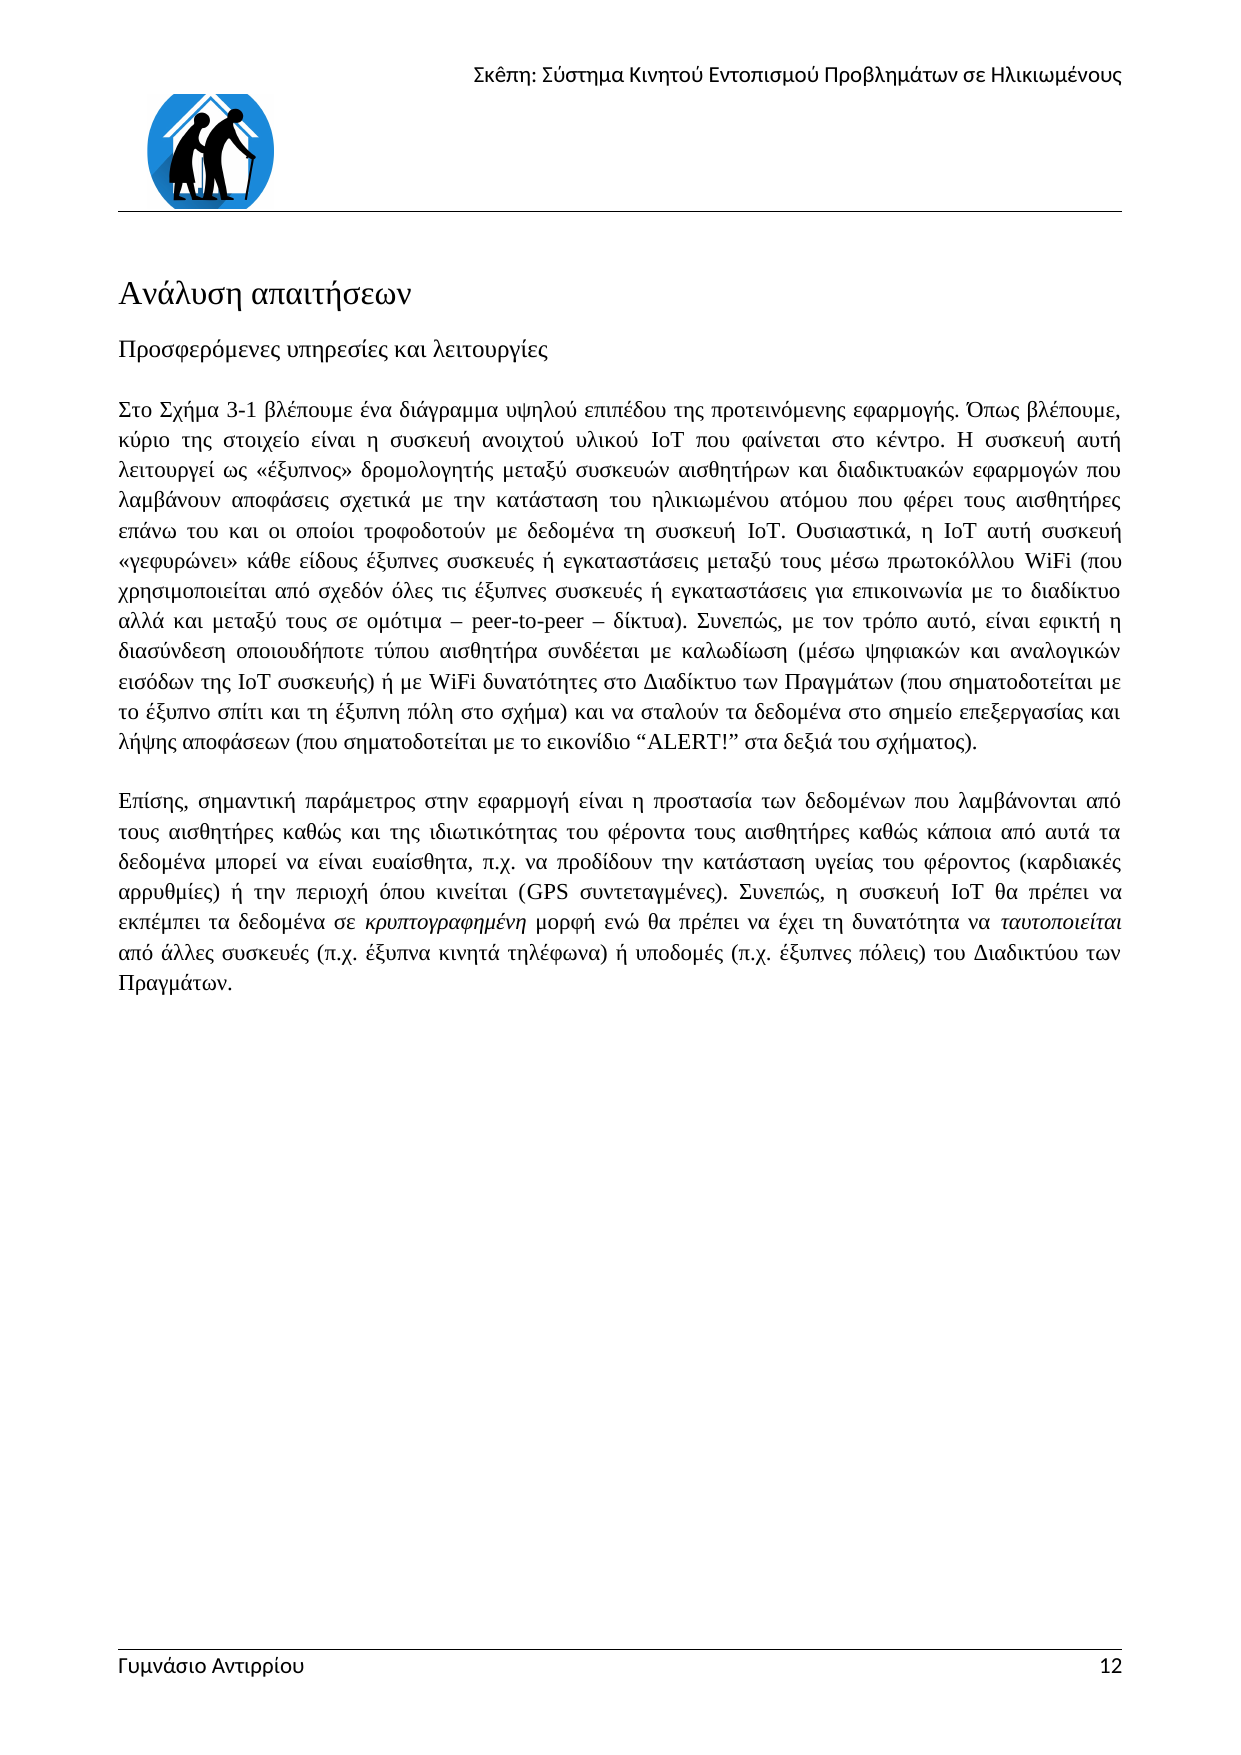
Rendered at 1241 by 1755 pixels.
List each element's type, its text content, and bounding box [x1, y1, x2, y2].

text Επίσης, σημαντική παράμετρος στην εφαρμογή είναι η προστασία των δεδομένων που λαμβάνονται από τους αισθητήρες καθώς και της ιδιωτικότητας του φέροντα τους αισθητήρες καθώς κάποια από αυτά τα δεδομένα μπορεί να είναι ευαίσθητα, π.χ. να προδίδουν την κατάσταση υγείας του φέροντος (καρδιακές αρρυθμίες) ή την περιοχή όπου κινείται (GPS συντεταγμένες). Συνεπώς, η συσκευή IoT θα πρέπει να εκπέμπει τα δεδομένα σε κρυπτογραφημένη μορφή ενώ θα πρέπει να έχει τη δυνατότητα να ταυτοποιείται από άλλες συσκευές (π.χ. έξυπνα κινητά τηλέφωνα) ή υποδομές (π.χ. έξυπνες πόλεις) του Διαδικτύου των Πραγμάτων. [118, 788, 1122, 995]
text Στο Σχήμα 3-1 βλέπουμε ένα διάγραμμα υψηλού επιπέδου της προτεινόμενης εφαρμογής. Όπως βλέπουμε, κύριο της στοιχείο είναι η συσκευή ανοιχτού υλικού IoT που φαίνεται στο κέντρο. Η συσκευή αυτή λειτουργεί ως «έξυπνος» δρομολογητής μεταξύ συσκευών αισθητήρων και διαδικτυακών εφαρμογών που λαμβάνουν αποφάσεις σχετικά με την κατάσταση του ηλικιωμένου ατόμου που φέρει τους αισθητήρες επάνω του και οι οποίοι τροφοδοτούν με δεδομένα τη συσκευή IoT. Ουσιαστικά, η IoT αυτή συσκευή «γεφυρώνει» κάθε είδους έξυπνες συσκευές ή εγκαταστάσεις μεταξύ τους μέσω πρωτοκόλλου WiFi (που χρησιμοποιείται από σχεδόν όλες τις έξυπνες συσκευές ή εγκαταστάσεις για επικοινωνία με το διαδίκτυο αλλά και μεταξύ τους σε ομότιμα – peer-to-peer – δίκτυα). Συνεπώς, με τον τρόπο αυτό, είναι εφικτή η διασύνδεση οποιουδήποτε τύπου αισθητήρα συνδέεται με καλωδίωση (μέσω ψηφιακών και αναλογικών εισόδων της IoT συσκευής) ή με WiFi δυνατότητες στο Διαδίκτυο των Πραγμάτων (που σηματοδοτείται με το έξυπνο σπίτι και τη έξυπνη πόλη στο σχήμα) και να σταλούν τα δεδομένα στο σημείο επεξεργασίας και λήψης αποφάσεων (που σηματοδοτείται με το εικονίδιο “ALERT!” στα δεξιά του σχήματος). [118, 396, 1122, 754]
subtitle Ανάλυση απαιτήσεων [118, 273, 1122, 311]
subtitle Προσφερόμενες υπηρεσίες και λειτουργίες [118, 334, 1122, 362]
